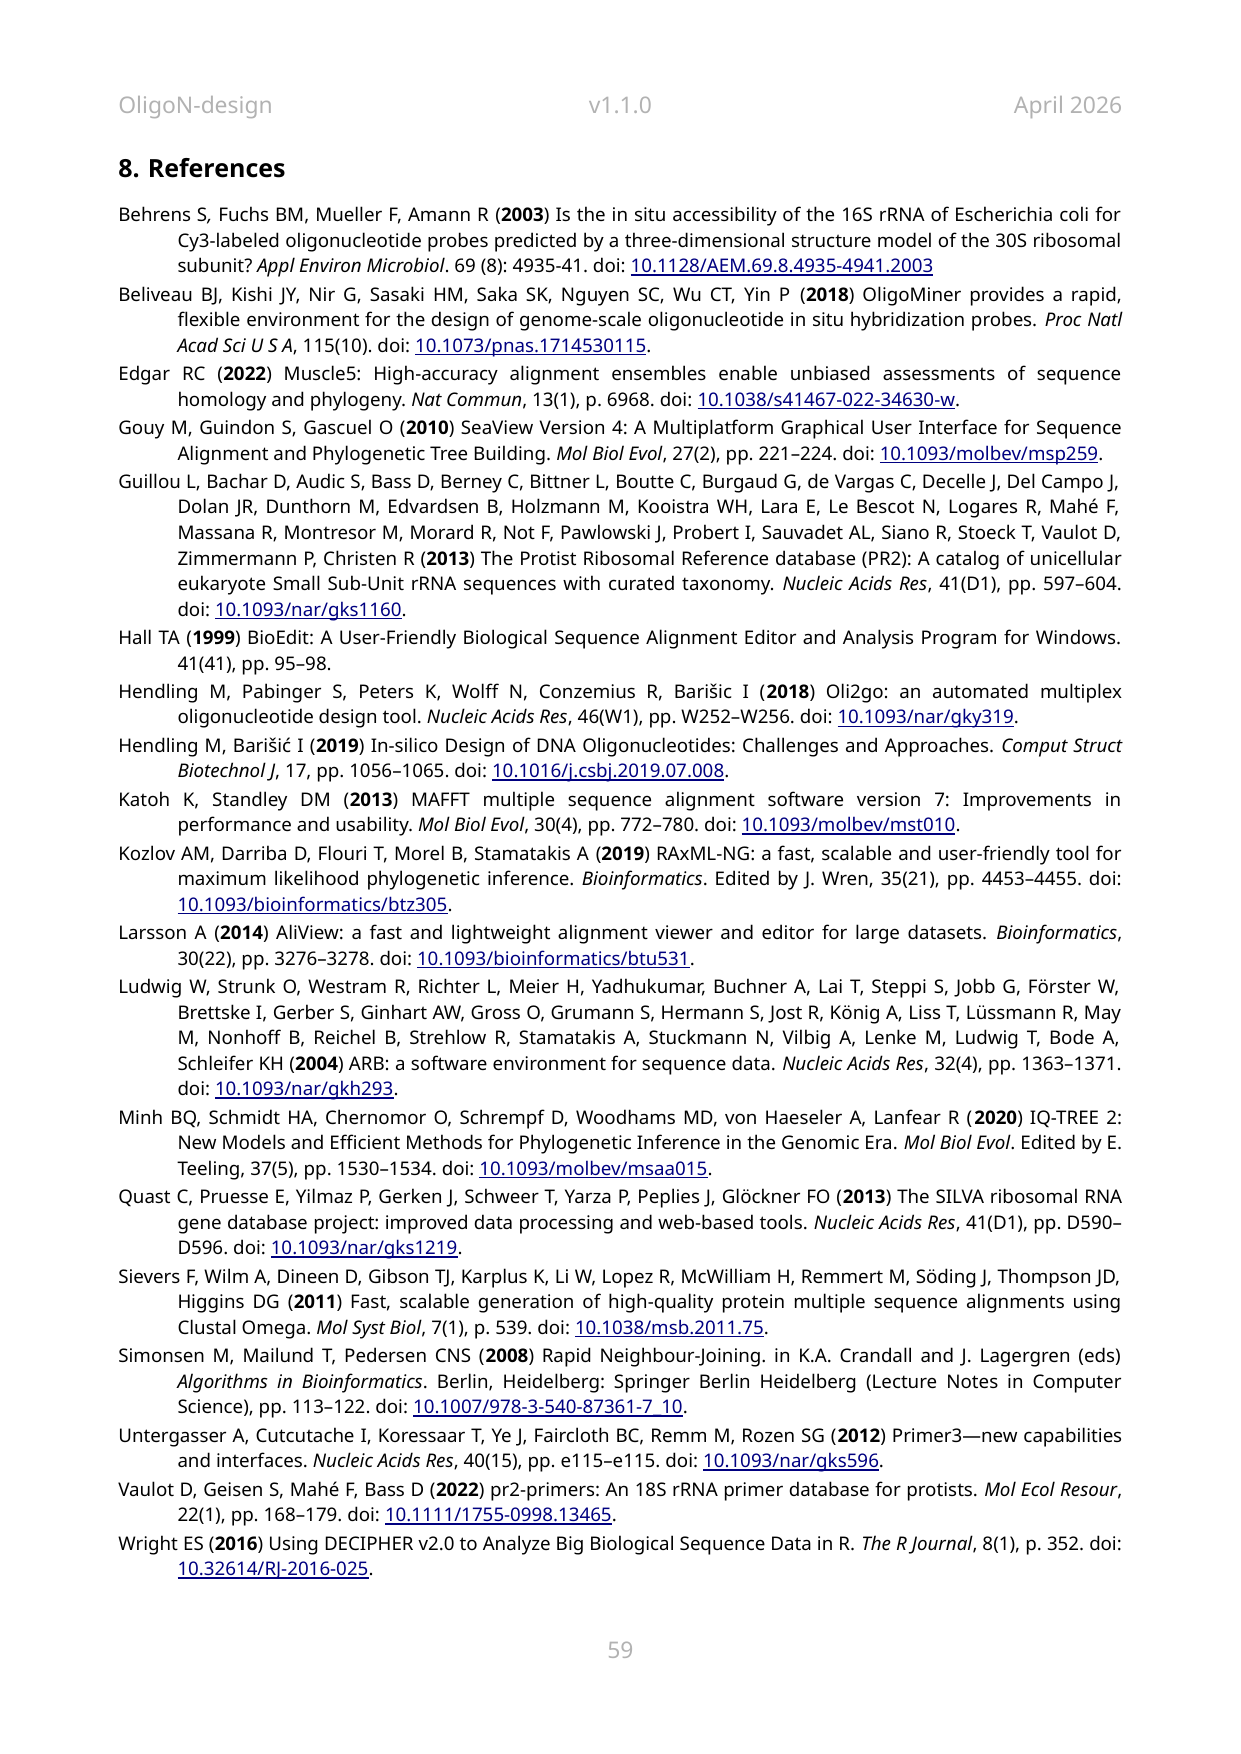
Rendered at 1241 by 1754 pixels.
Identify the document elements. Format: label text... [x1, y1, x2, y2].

text Vaulot D, Geisen S, Mahé F, Bass D (2022) pr2-primers: An 18S rRNA primer database for protists. Mol Ecol Resour, 22(1), pp. 168–179. doi: 10.1111/1755-0998.13465. [118, 1476, 1122, 1527]
text Guillou L, Bachar D, Audic S, Bass D, Berney C, Bittner L, Boutte C, Burgaud G, de Vargas C, Decelle J, Del Campo J, Dolan JR, Dunthorn M, Edvardsen B, Holzmann M, Kooistra WH, Lara E, Le Bescot N, Logares R, Mahé F, Massana R, Montresor M, Morard R, Not F, Pawlowski J, Probert I, Sauvadet AL, Siano R, Stoeck T, Vaulot D, Zimmermann P, Christen R (2013) The Protist Ribosomal Reference database (PR2): A catalog of unicellular eukaryote Small Sub-Unit rRNA sequences with curated taxonomy. Nucleic Acids Res, 41(D1), pp. 597–604. doi: 10.1093/nar/gks1160. [118, 468, 1122, 621]
text Wright ES (2016) Using DECIPHER v2.0 to Analyze Big Biological Sequence Data in R. The R Journal, 8(1), p. 352. doi: 10.32614/RJ-2016-025. [118, 1530, 1122, 1581]
text Behrens S, Fuchs BM, Mueller F, Amann R (2003) Is the in situ accessibility of the 16S rRNA of Escherichia coli for Cy3-labeled oligonucleotide probes predicted by a three-dimensional structure model of the 30S ribosomal subunit? Appl Environ Microbiol. 69 (8): 4935-41. doi: 10.1128/AEM.69.8.4935-4941.2003 [118, 201, 1122, 278]
text Katoh K, Standley DM (2013) MAFFT multiple sequence alignment software version 7: Improvements in performance and usability. Mol Biol Evol, 30(4), pp. 772–780. doi: 10.1093/molbev/mst010. [118, 786, 1122, 837]
text Hendling M, Barišić I (2019) In-silico Design of DNA Oligonucleotides: Challenges and Approaches. Comput Struct Biotechnol J, 17, pp. 1056–1065. doi: 10.1016/j.csbj.2019.07.008. [118, 732, 1122, 783]
text Hendling M, Pabinger S, Peters K, Wolff N, Conzemius R, Barišic I (2018) Oli2go: an automated multiplex oligonucleotide design tool. Nucleic Acids Res, 46(W1), pp. W252–W256. doi: 10.1093/nar/gky319. [118, 678, 1122, 729]
text Larsson A (2014) AliView: a fast and lightweight alignment viewer and editor for large datasets. Bioinformatics, 30(22), pp. 3276–3278. doi: 10.1093/bioinformatics/btu531. [118, 919, 1122, 971]
text Gouy M, Guindon S, Gascuel O (2010) SeaView Version 4: A Multiplatform Graphical User Interface for Sequence Alignment and Phylogenetic Tree Building. Mol Biol Evol, 27(2), pp. 221–224. doi: 10.1093/molbev/msp259. [118, 414, 1122, 465]
text Ludwig W, Strunk O, Westram R, Richter L, Meier H, Yadhukumar, Buchner A, Lai T, Steppi S, Jobb G, Förster W, Brettske I, Gerber S, Ginhart AW, Gross O, Grumann S, Hermann S, Jost R, König A, Liss T, Lüssmann R, May M, Nonhoff B, Reichel B, Strehlow R, Stamatakis A, Stuckmann N, Vilbig A, Lenke M, Ludwig T, Bode A, Schleifer KH (2004) ARB: a software environment for sequence data. Nucleic Acids Res, 32(4), pp. 1363–1371. doi: 10.1093/nar/gkh293. [118, 973, 1122, 1101]
subtitle References [118, 150, 1122, 184]
text Hall TA (1999) BioEdit: A User-Friendly Biological Sequence Alignment Editor and Analysis Program for Windows. 41(41), pp. 95–98. [118, 624, 1122, 675]
text Beliveau BJ, Kishi JY, Nir G, Sasaki HM, Saka SK, Nguyen SC, Wu CT, Yin P (2018) OligoMiner provides a rapid, flexible environment for the design of genome-scale oligonucleotide in situ hybridization probes. Proc Natl Acad Sci U S A, 115(10). doi: 10.1073/pnas.1714530115. [118, 281, 1122, 357]
text Edgar RC (2022) Muscle5: High-accuracy alignment ensembles enable unbiased assessments of sequence homology and phylogeny. Nat Commun, 13(1), p. 6968. doi: 10.1038/s41467-022-34630-w. [118, 360, 1122, 411]
text Quast C, Pruesse E, Yilmaz P, Gerken J, Schweer T, Yarza P, Peplies J, Glöckner FO (2013) The SILVA ribosomal RNA gene database project: improved data processing and web-based tools. Nucleic Acids Res, 41(D1), pp. D590–D596. doi: 10.1093/nar/gks1219. [118, 1183, 1122, 1260]
text Simonsen M, Mailund T, Pedersen CNS (2008) Rapid Neighbour-Joining. in K.A. Crandall and J. Lagergren (eds) Algorithms in Bioinformatics. Berlin, Heidelberg: Springer Berlin Heidelberg (Lecture Notes in Computer Science), pp. 113–122. doi: 10.1007/978-3-540-87361-7_10. [118, 1342, 1122, 1419]
text Minh BQ, Schmidt HA, Chernomor O, Schrempf D, Woodhams MD, von Haeseler A, Lanfear R (2020) IQ-TREE 2: New Models and Efficient Methods for Phylogenetic Inference in the Genomic Era. Mol Biol Evol. Edited by E. Teeling, 37(5), pp. 1530–1534. doi: 10.1093/molbev/msaa015. [118, 1104, 1122, 1181]
text Sievers F, Wilm A, Dineen D, Gibson TJ, Karplus K, Li W, Lopez R, McWilliam H, Remmert M, Söding J, Thompson JD, Higgins DG (2011) Fast, scalable generation of high‐quality protein multiple sequence alignments using Clustal Omega. Mol Syst Biol, 7(1), p. 539. doi: 10.1038/msb.2011.75. [118, 1263, 1122, 1339]
text Untergasser A, Cutcutache I, Koressaar T, Ye J, Faircloth BC, Remm M, Rozen SG (2012) Primer3—new capabilities and interfaces. Nucleic Acids Res, 40(15), pp. e115–e115. doi: 10.1093/nar/gks596. [118, 1422, 1122, 1473]
text Kozlov AM, Darriba D, Flouri T, Morel B, Stamatakis A (2019) RAxML-NG: a fast, scalable and user-friendly tool for maximum likelihood phylogenetic inference. Bioinformatics. Edited by J. Wren, 35(21), pp. 4453–4455. doi: 10.1093/bioinformatics/btz305. [118, 840, 1122, 917]
